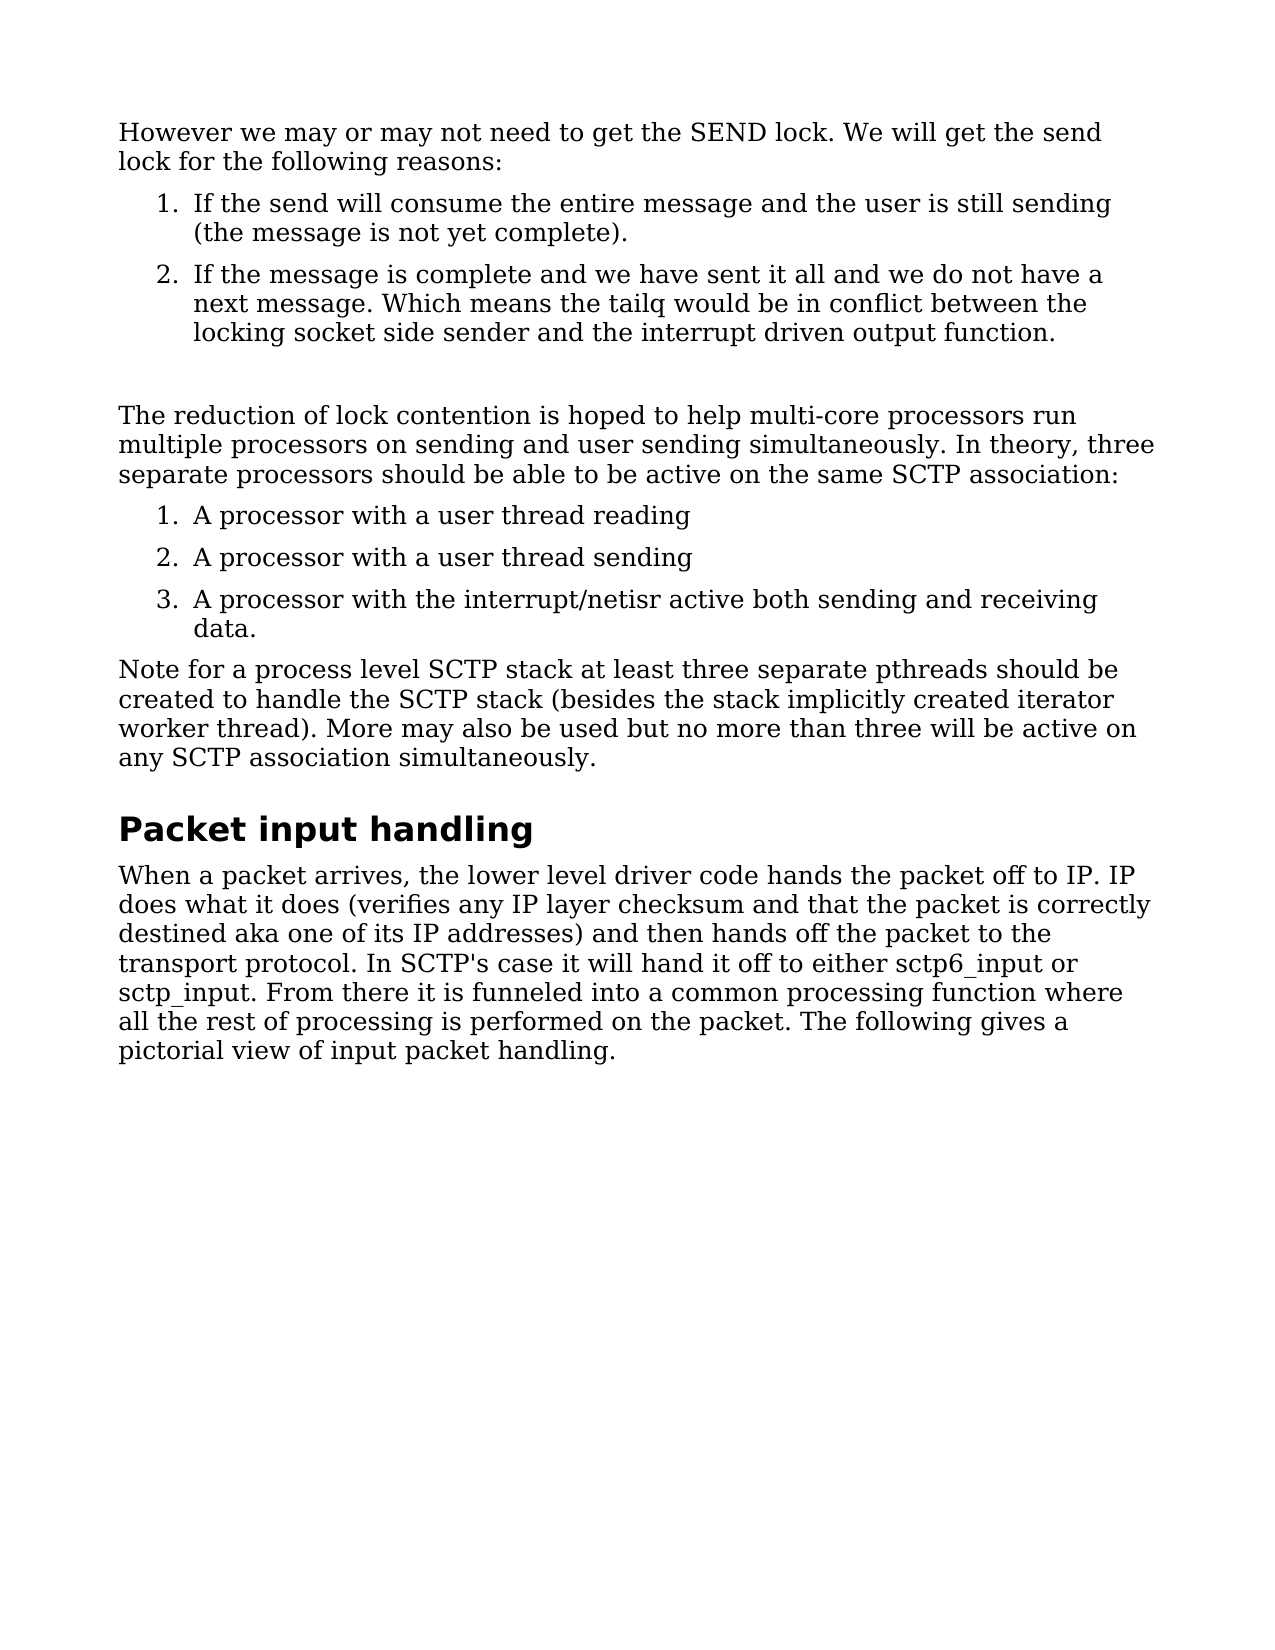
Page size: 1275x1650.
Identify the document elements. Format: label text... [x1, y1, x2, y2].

text The reduction of lock contention is hoped to help multi-core processors run multiple processors on sending and user sending simultaneously. In theory, three separate processors should be able to be active on the same SCTP association: [118, 401, 1157, 489]
text Note for a process level SCTP stack at least three separate pthreads should be created to handle the SCTP stack (besides the stack implicitly created iterator worker thread). More may also be used but no more than three will be active on any SCTP association simultaneously. [118, 656, 1157, 772]
list If the message is complete and we have sent it all and we do not have a next message. Which means the tailq would be in conflict between the locking socket side sender and the interrupt driven output function. [156, 260, 1157, 347]
subtitle Packet input handling [118, 810, 1157, 849]
list A processor with the interrupt/netisr active both sending and receiving data. [156, 585, 1157, 643]
text However we may or may not need to get the SEND lock. We will get the send lock for the following reasons: [118, 118, 1157, 176]
text When a packet arrives, the lower level driver code hands the packet off to IP. IP does what it does (verifies any IP layer checksum and that the packet is correctly destined aka one of its IP addresses) and then hands off the packet to the transport protocol. In SCTP's case it will hand it off to either sctp6_input or sctp_input. From there it is funneled into a common processing function where all the rest of processing is performed on the packet. The following gives a pictorial view of input packet handling. [118, 861, 1157, 1066]
list If the send will consume the entire message and the user is still sending (the message is not yet complete). [156, 189, 1157, 247]
list A processor with a user thread reading [156, 501, 1157, 531]
list A processor with a user thread sending [156, 543, 1157, 572]
